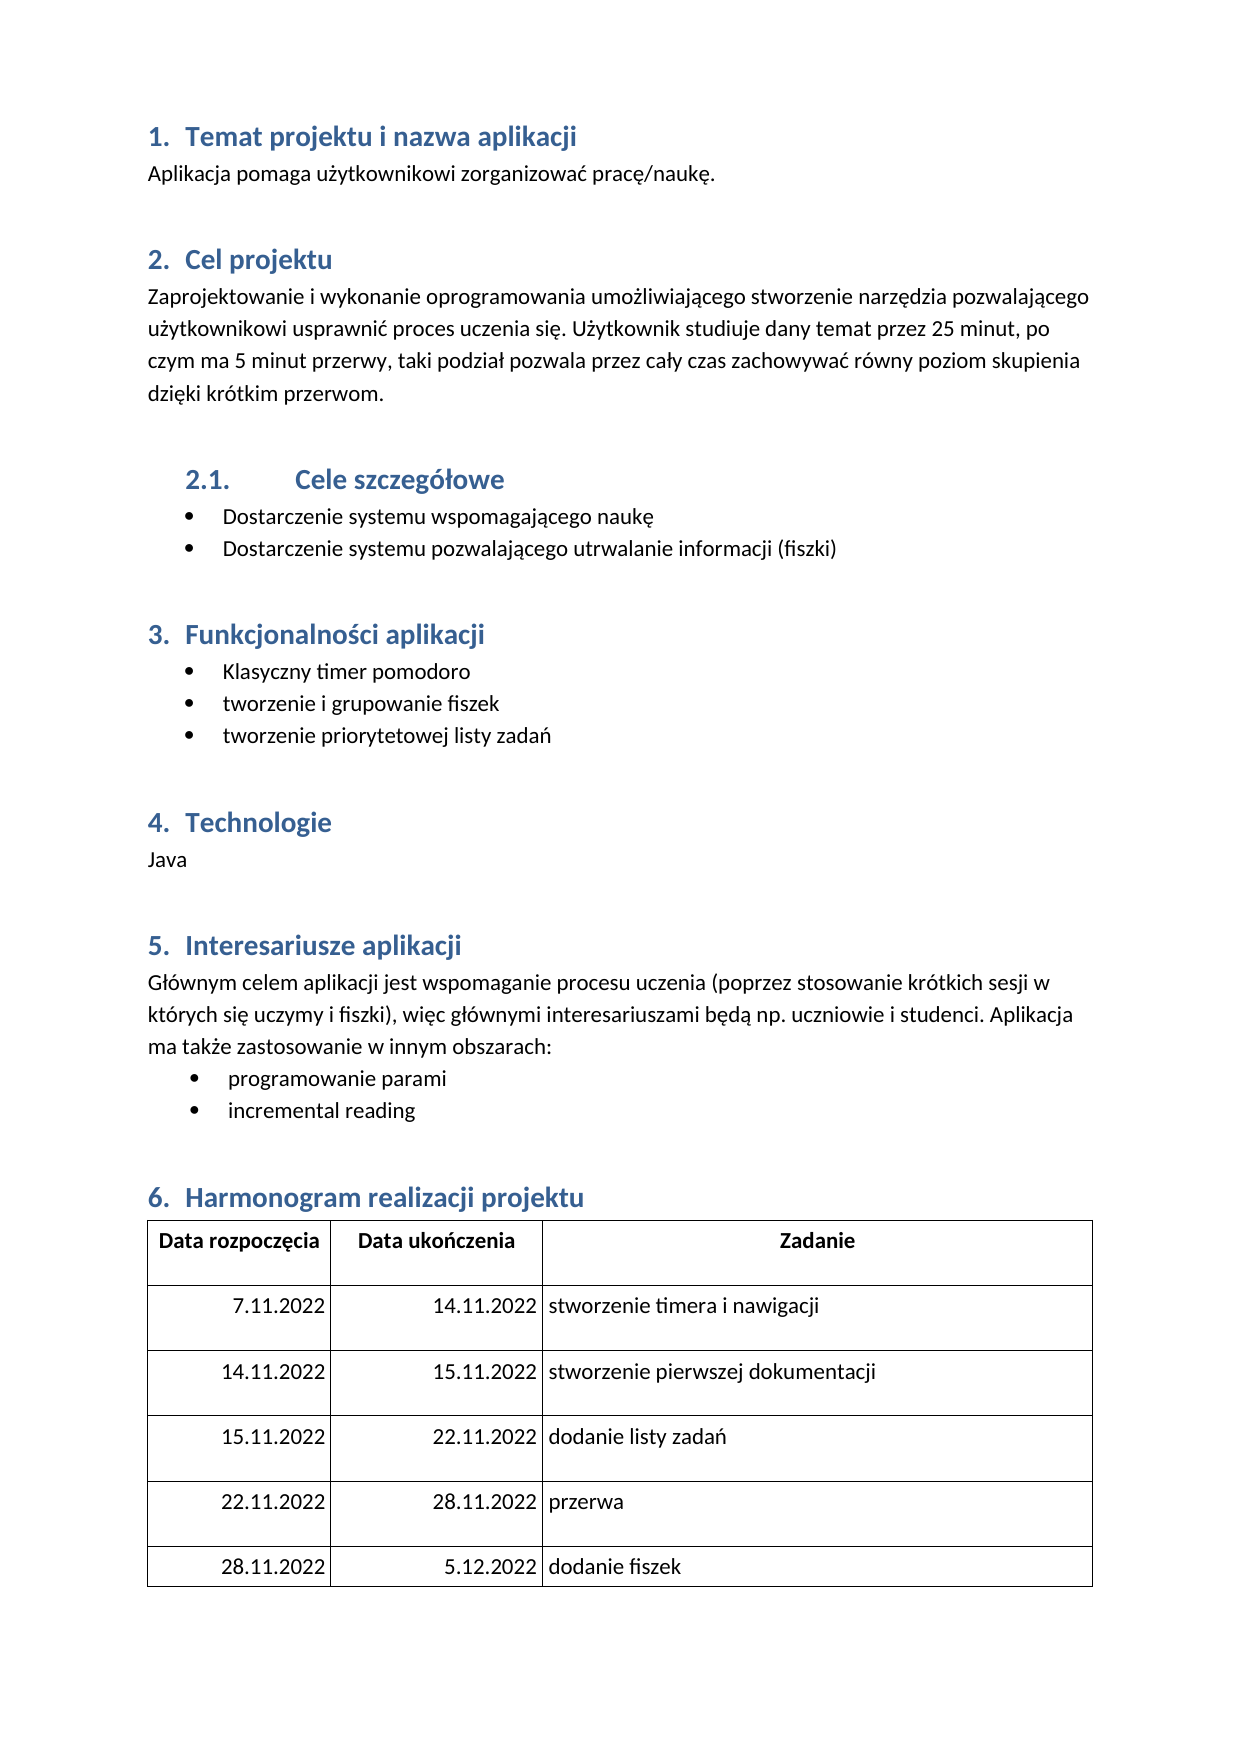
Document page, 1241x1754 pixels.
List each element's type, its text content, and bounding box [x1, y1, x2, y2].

table_cell dodanie fiszek [543, 1547, 1092, 1586]
text Głównym celem aplikacji jest wspomaganie procesu uczenia (poprzez stosowanie krótkich sesji w których się uczymy i fiszki), więc głównymi interesariuszami będą np. uczniowie i studenci. Aplikacja ma także zastosowanie w innym obszarach: [148, 968, 1093, 1060]
subtitle Temat projektu i nazwa aplikacji [148, 118, 1093, 154]
table_cell stworzenie timera i nawigacji [543, 1286, 1092, 1350]
list Dostarczenie systemu pozwalającego utrwalanie informacji (fiszki) [185, 534, 1093, 562]
table_cell dodanie listy zadań [543, 1416, 1092, 1481]
list Klasyczny timer pomodoro [185, 657, 1093, 685]
table_cell 14.11.2022 [148, 1351, 330, 1415]
subtitle Technologie [148, 804, 1093, 839]
subtitle Interesariusze aplikacji [148, 927, 1093, 962]
list programowanie parami [190, 1064, 1093, 1092]
table_cell 15.11.2022 [148, 1416, 330, 1481]
table_cell 28.11.2022 [148, 1547, 330, 1586]
subtitle Cele szczegółowe [185, 461, 1093, 497]
table_cell 28.11.2022 [331, 1482, 542, 1546]
text Java [148, 845, 1093, 873]
table_cell 22.11.2022 [331, 1416, 542, 1481]
subtitle Harmonogram realizacji projektu [148, 1179, 1093, 1214]
list incremental reading [190, 1097, 1093, 1124]
subtitle Funkcjonalności aplikacji [148, 616, 1093, 652]
list tworzenie i grupowanie fiszek [185, 689, 1093, 717]
table_cell 15.11.2022 [331, 1351, 542, 1415]
subtitle Cel projektu [148, 241, 1093, 277]
table_cell 14.11.2022 [331, 1286, 542, 1350]
table_cell przerwa [543, 1482, 1092, 1546]
text Zaprojektowanie i wykonanie oprogramowania umożliwiającego stworzenie narzędzia pozwalającego użytkownikowi usprawnić proces uczenia się. Użytkownik studiuje dany temat przez 25 minut, po czym ma 5 minut przerwy, taki podział pozwala przez cały czas zachowywać równy poziom skupienia dzięki krótkim przerwom. [148, 282, 1093, 407]
list Dostarczenie systemu wspomagającego naukę [185, 502, 1093, 530]
table_cell 5.12.2022 [331, 1547, 542, 1586]
text Aplikacja pomaga użytkownikowi zorganizować pracę/naukę. [148, 159, 1093, 187]
table_cell 7.11.2022 [148, 1286, 330, 1350]
table_header Data rozpoczęcia [148, 1221, 330, 1285]
table_cell stworzenie pierwszej dokumentacji [543, 1351, 1092, 1415]
table_cell 22.11.2022 [148, 1482, 330, 1546]
table_header Zadanie [543, 1221, 1092, 1285]
list tworzenie priorytetowej listy zadań [185, 722, 1093, 749]
table_header Data ukończenia [331, 1221, 542, 1285]
